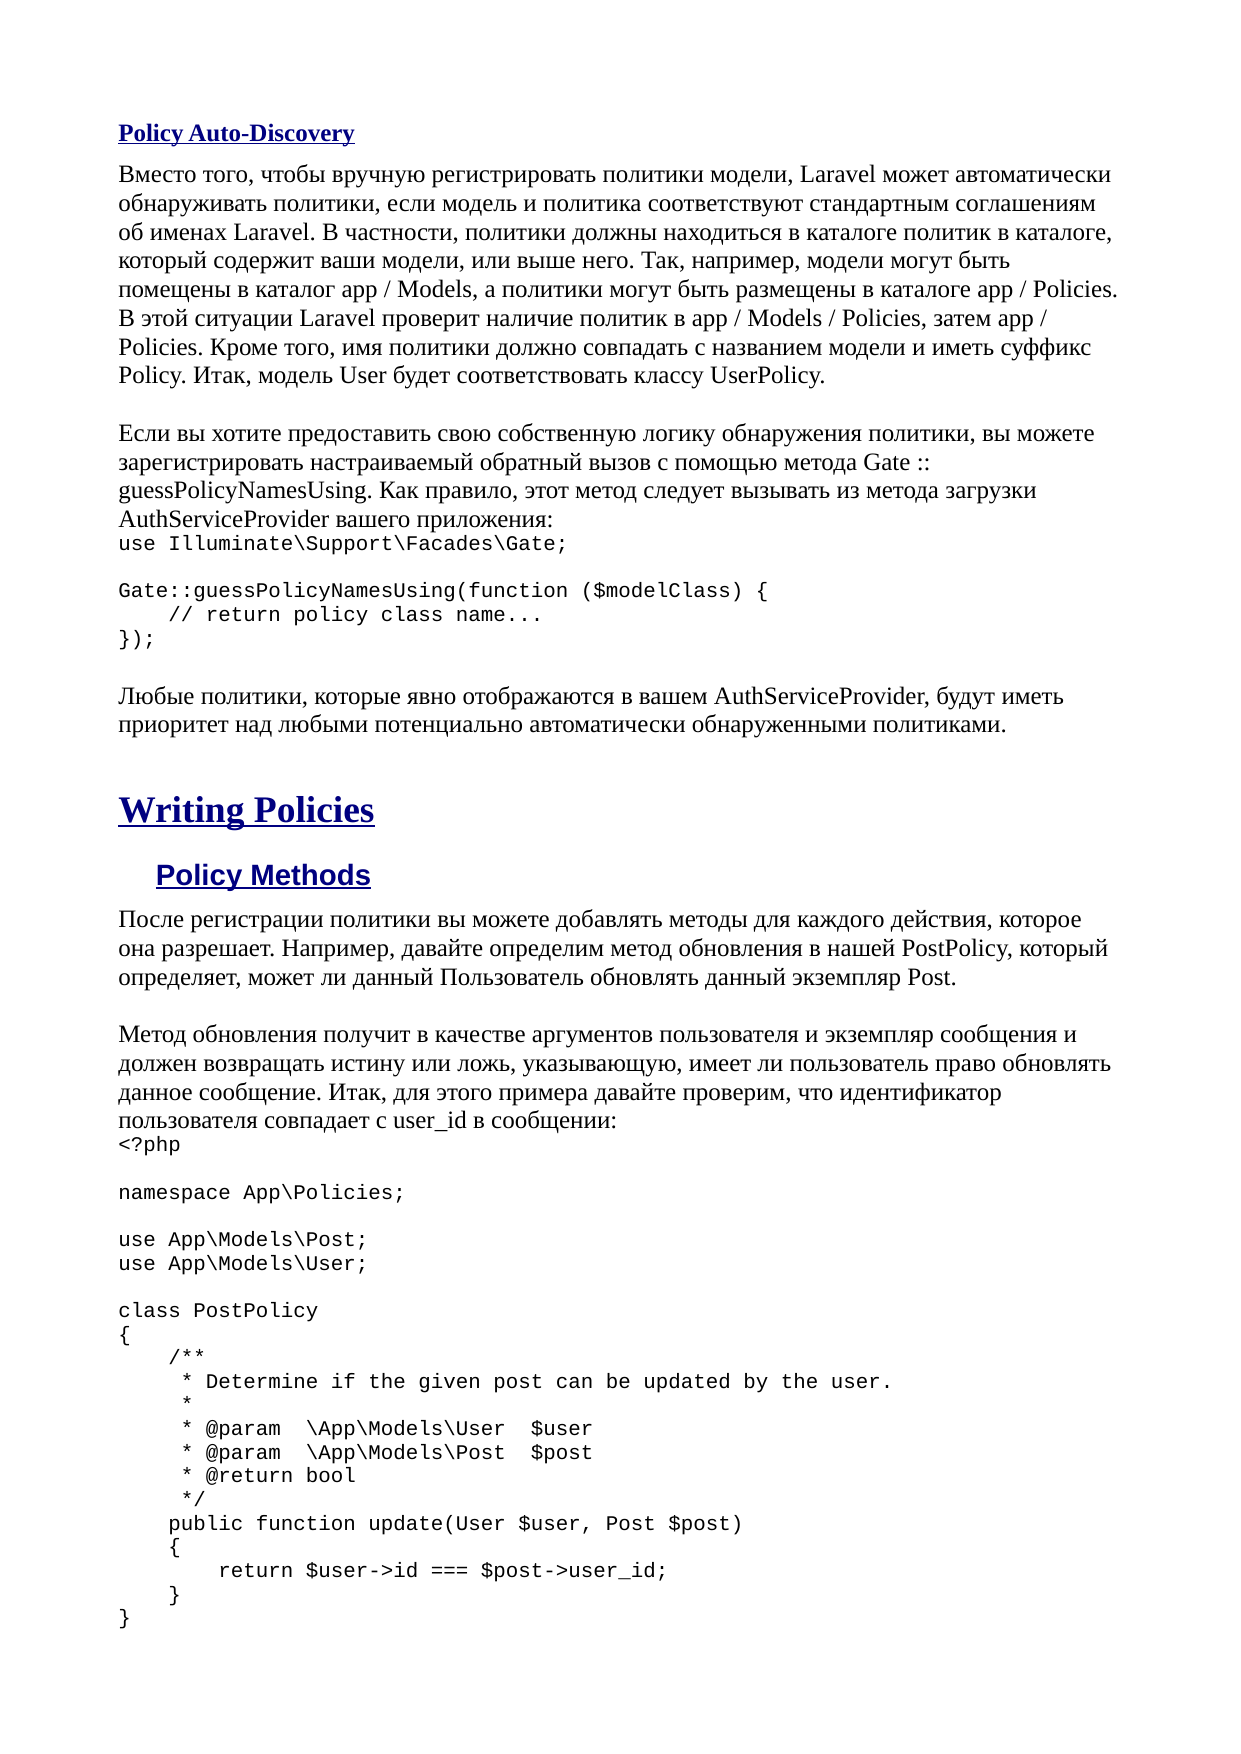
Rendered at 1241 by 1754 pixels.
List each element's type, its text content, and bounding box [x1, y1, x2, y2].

text */ [118, 1489, 1122, 1513]
text { [118, 1536, 1122, 1560]
text namespace App\Policies; [118, 1182, 1122, 1205]
text // return policy class name... [118, 604, 1122, 628]
text * [118, 1394, 1122, 1418]
subtitle Policy Methods [156, 858, 1122, 892]
text }); [118, 628, 1122, 651]
text * Determine if the given post can be updated by the user. [118, 1371, 1122, 1394]
subtitle Policy Auto-Discovery [118, 118, 1122, 147]
text { [118, 1323, 1122, 1347]
text Gate::guessPolicyNamesUsing(function ($modelClass) { [118, 580, 1122, 604]
text * @param \App\Models\User $user [118, 1418, 1122, 1442]
text public function update(User $user, Post $post) [118, 1513, 1122, 1536]
text * @return bool [118, 1465, 1122, 1489]
subtitle Writing Policies [118, 788, 1122, 831]
text use App\Models\User; [118, 1253, 1122, 1276]
text return $user->id === $post->user_id; [118, 1560, 1122, 1584]
text /** [118, 1347, 1122, 1371]
text * @param \App\Models\Post $post [118, 1442, 1122, 1465]
text Вместо того, чтобы вручную регистрировать политики модели, Laravel может автоматически обнаруживать политики, если модель и политика соответствуют стандартным соглашениям об именах Laravel. В частности, политики должны находиться в каталоге политик в каталоге, который содержит ваши модели, или выше него. Так, например, модели могут быть помещены в каталог app / Models, а политики могут быть размещены в каталоге app / Policies. В этой ситуации Laravel проверит наличие политик в app / Models / Policies, затем app / Policies. Кроме того, имя политики должно совпадать с названием модели и иметь суффикс Policy. Итак, модель User будет соответствовать классу UserPolicy. Если вы хотите предоставить свою собственную логику обнаружения политики, вы можете зарегистрировать настраиваемый обратный вызов с помощью метода Gate :: guessPolicyNamesUsing. Как правило, этот метод следует вызывать из метода загрузки AuthServiceProvider вашего приложения: [118, 159, 1122, 533]
text } [118, 1584, 1122, 1607]
text Любые политики, которые явно отображаются в вашем AuthServiceProvider, будут иметь приоритет над любыми потенциально автоматически обнаруженными политиками. [118, 681, 1122, 738]
text use Illuminate\Support\Facades\Gate; [118, 533, 1122, 557]
text class PostPolicy [118, 1300, 1122, 1323]
text <?php [118, 1134, 1122, 1158]
text После регистрации политики вы можете добавлять методы для каждого действия, которое она разрешает. Например, давайте определим метод обновления в нашей PostPolicy, который определяет, может ли данный Пользователь обновлять данный экземпляр Post. Метод обновления получит в качестве аргументов пользователя и экземпляр сообщения и должен возвращать истину или ложь, указывающую, имеет ли пользователь право обновлять данное сообщение. Итак, для этого примера давайте проверим, что идентификатор пользователя совпадает с user_id в сообщении: [118, 904, 1122, 1134]
text use App\Models\Post; [118, 1229, 1122, 1253]
text } [118, 1607, 1122, 1631]
